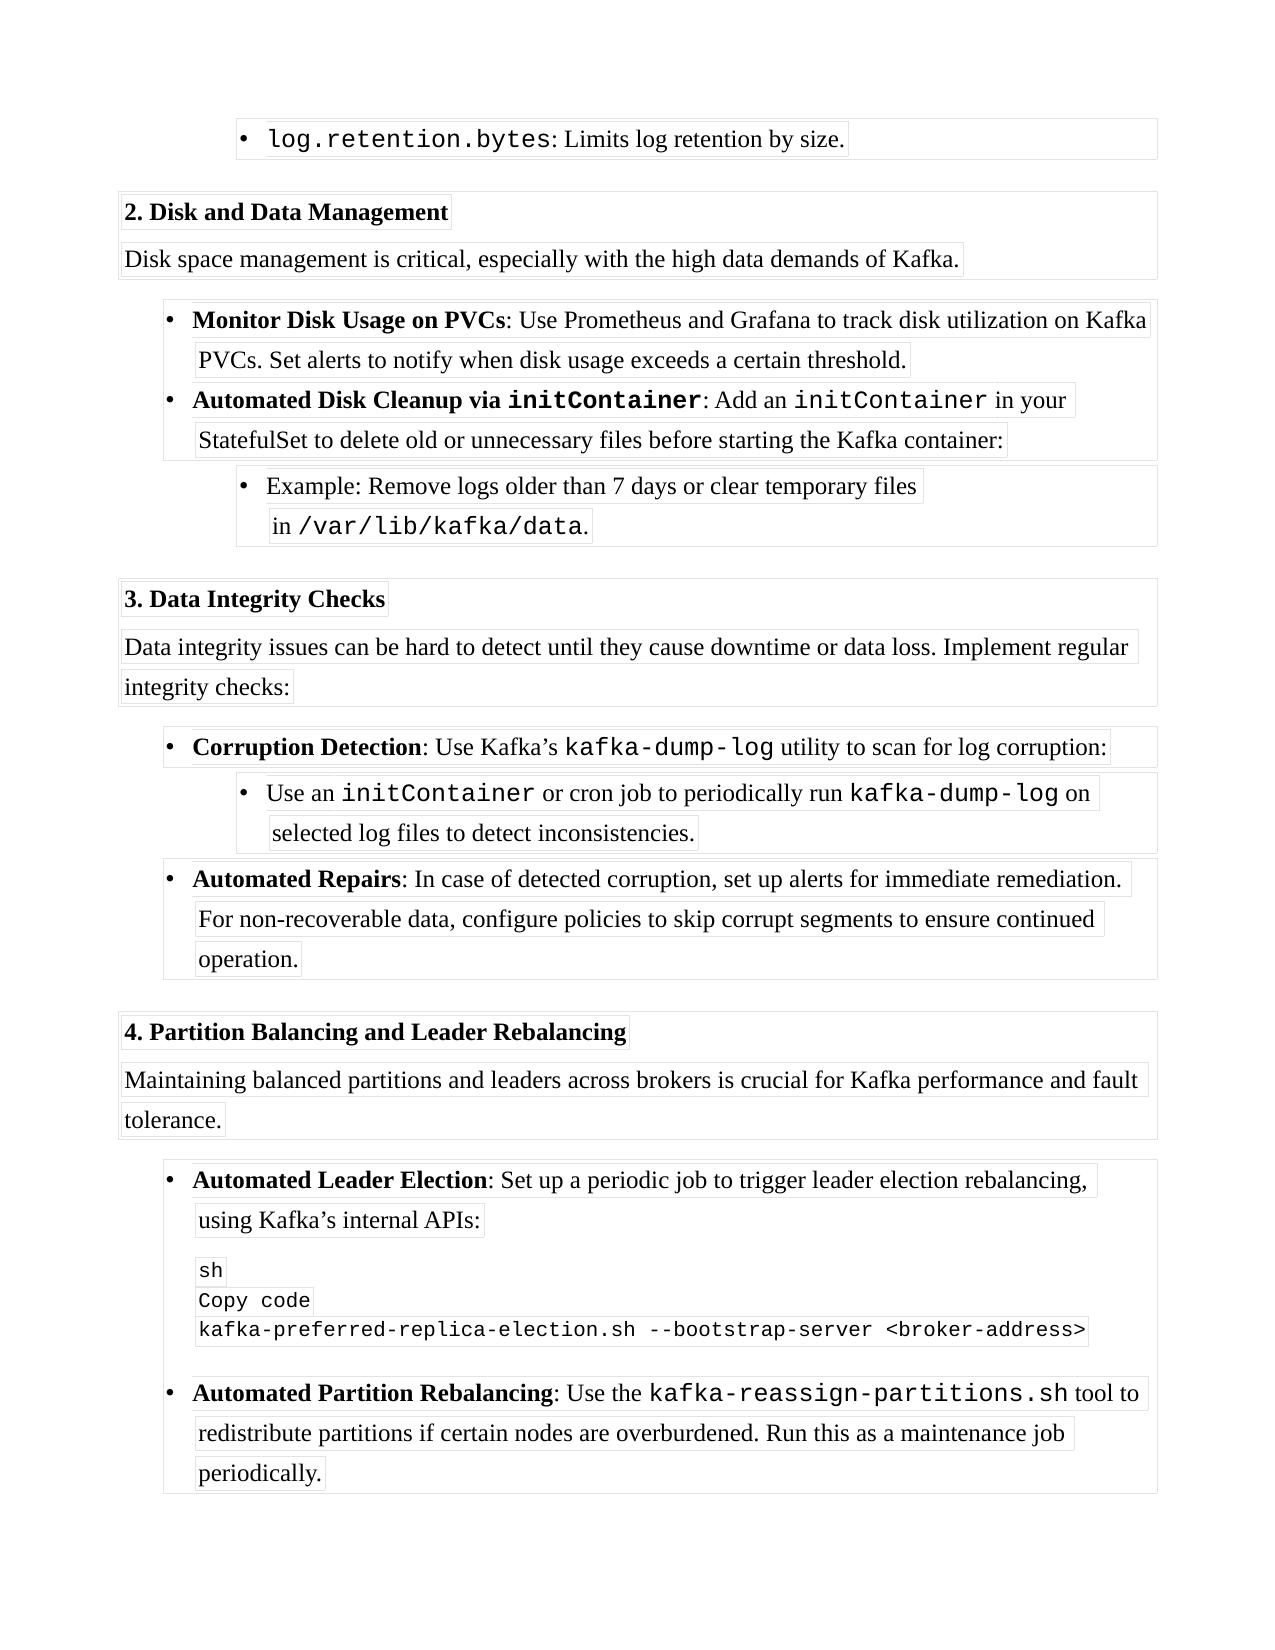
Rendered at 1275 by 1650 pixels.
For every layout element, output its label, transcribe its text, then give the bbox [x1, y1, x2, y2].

list sh [164, 1254, 1157, 1284]
list Automated Leader Election: Set up a periodic job to trigger leader election rebalancing, using Kafka’s internal APIs: [164, 1160, 1157, 1237]
text Data integrity issues can be hard to detect until they cause downtime or data loss. Implement regular integrity checks: [119, 626, 1157, 706]
text Maintaining balanced partitions and leaders across brokers is crucial for Kafka performance and fault tolerance. [119, 1059, 1157, 1139]
subtitle 2. Disk and Data Management [119, 192, 1157, 229]
list Corruption Detection: Use Kafka’s kafka-dump-log utility to scan for log corruption: [164, 727, 1157, 767]
list Example: Remove logs older than 7 days or clear temporary files in /var/lib/kafka/data. [237, 466, 1157, 546]
subtitle 4. Partition Balancing and Leader Rebalancing [119, 1012, 1157, 1049]
subtitle 3. Data Integrity Checks [119, 579, 1157, 616]
text Disk space management is critical, especially with the high data demands of Kafka. [119, 238, 1157, 279]
list kafka-preferred-replica-election.sh --bootstrap-server <broker-address> [196, 1317, 1088, 1346]
list kafka-preferred-replica-election.sh --bootstrap-server <broker-address> [314, 1313, 1157, 1346]
list Copy code [196, 1288, 313, 1313]
list Copy code [164, 1284, 195, 1313]
list Automated Repairs: In case of detected corruption, set up alerts for immediate remediation. For non-recoverable data, configure policies to skip corrupt segments to ensure continued operation. [164, 859, 1157, 979]
list Automated Disk Cleanup via initContainer: Add an initContainer in your StatefulSet to delete old or unnecessary files before starting the Kafka container: [164, 379, 1157, 460]
list Automated Partition Rebalancing: Use the kafka-reassign-partitions.sh tool to redistribute partitions if certain nodes are overburdened. Run this as a maintenance job periodically. [164, 1372, 1157, 1493]
list Monitor Disk Usage on PVCs: Use Prometheus and Grafana to track disk utilization on Kafka PVCs. Set alerts to notify when disk usage exceeds a certain threshold. [164, 300, 1157, 377]
list log.retention.bytes: Limits log retention by size. [237, 119, 1157, 159]
list Copy code [227, 1284, 1157, 1313]
list Use an initContainer or cron job to periodically run kafka-dump-log on selected log files to detect inconsistencies. [237, 773, 1157, 853]
